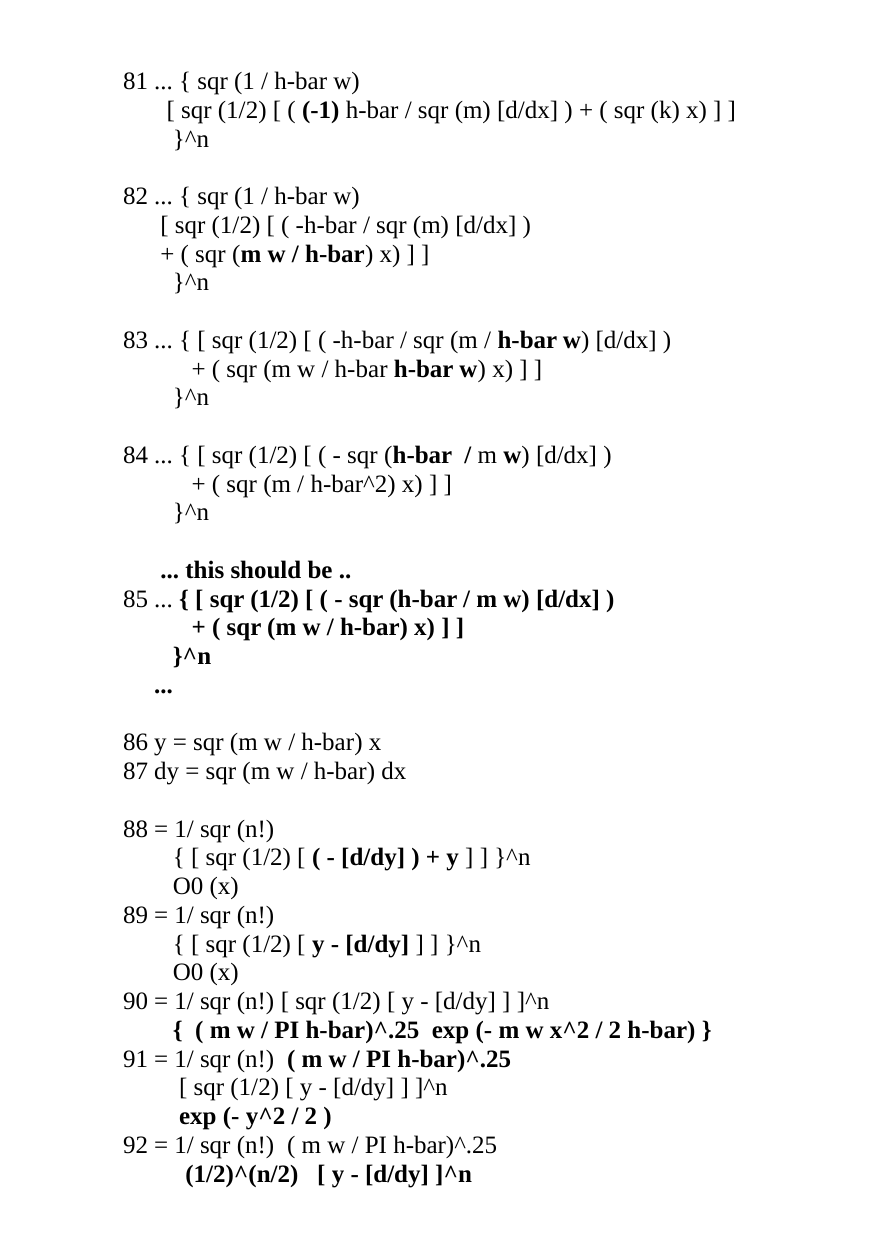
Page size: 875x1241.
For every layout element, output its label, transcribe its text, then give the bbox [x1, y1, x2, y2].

table_cell [106, 699, 151, 727]
table_cell [106, 296, 151, 325]
table_cell 91 [106, 1044, 151, 1130]
table_cell 92 [106, 1130, 151, 1187]
table_cell [151, 526, 809, 555]
table_cell ... { sqr (1 / h-bar w) [ sqr (1/2) [ ( -h-bar / sqr (m) [d/dx] ) + ( sqr (m w / h-bar) x) ] ] }^n [151, 181, 809, 296]
table_cell y = sqr (m w / h-bar) x [151, 728, 809, 756]
table_cell = 1/ sqr (n!) { [ sqr (1/2) [ ( - [d/dy] ) + y ] ] }^n O0 (x) [151, 814, 809, 900]
table_cell = 1/ sqr (n!) [ sqr (1/2) [ y - [d/dy] ] ]^n { ( m w / PI h-bar)^.25 exp (- m w x^2 / 2 h-bar) } [151, 986, 809, 1044]
table_cell dy = sqr (m w / h-bar) dx [151, 756, 809, 785]
table_cell [106, 555, 151, 584]
table_cell 89 [106, 900, 151, 986]
table_cell [106, 670, 151, 699]
table_cell [151, 699, 809, 727]
table_cell ... { sqr (1 / h-bar w) [ sqr (1/2) [ ( (-1) h-bar / sqr (m) [d/dx] ) + ( sqr (k) x) ] ] }^n [151, 66, 809, 152]
table_cell [106, 38, 151, 66]
table_cell ... [151, 670, 809, 699]
table_cell [151, 411, 809, 440]
table_cell [106, 526, 151, 555]
table_cell 86 [106, 728, 151, 756]
table_cell 81 [106, 66, 151, 152]
table_cell [151, 785, 809, 814]
table_cell 88 [106, 814, 151, 900]
table_cell 90 [106, 986, 151, 1044]
table_cell 82 [106, 181, 151, 296]
table_cell 83 [106, 325, 151, 411]
table_cell ... { [ sqr (1/2) [ ( - sqr (h-bar / m w) [d/dx] ) + ( sqr (m / h-bar^2) x) ] ] }^n [151, 440, 809, 526]
table_cell 84 [106, 440, 151, 526]
table_cell 85 [106, 584, 151, 670]
table_cell [151, 38, 809, 66]
table_cell [151, 296, 809, 325]
table_cell = 1/ sqr (n!) ( m w / PI h-bar)^.25 (1/2)^(n/2) [ y - [d/dy] ]^n [151, 1130, 809, 1187]
table_cell [106, 785, 151, 814]
table_cell ... this should be .. [151, 555, 809, 584]
table_cell ... { [ sqr (1/2) [ ( -h-bar / sqr (m / h-bar w) [d/dx] ) + ( sqr (m w / h-bar h-bar w) x) ] ] }^n [151, 325, 809, 411]
table_cell = 1/ sqr (n!) { [ sqr (1/2) [ y - [d/dy] ] ] }^n O0 (x) [151, 900, 809, 986]
table_cell [151, 153, 809, 181]
table_cell = 1/ sqr (n!) ( m w / PI h-bar)^.25 [ sqr (1/2) [ y - [d/dy] ] ]^n exp (- y^2 / 2 ) [151, 1044, 809, 1130]
table_cell 87 [106, 756, 151, 785]
table_cell [106, 153, 151, 181]
table_cell [106, 411, 151, 440]
table_cell ... { [ sqr (1/2) [ ( - sqr (h-bar / m w) [d/dx] ) + ( sqr (m w / h-bar) x) ] ] }^n [151, 584, 809, 670]
